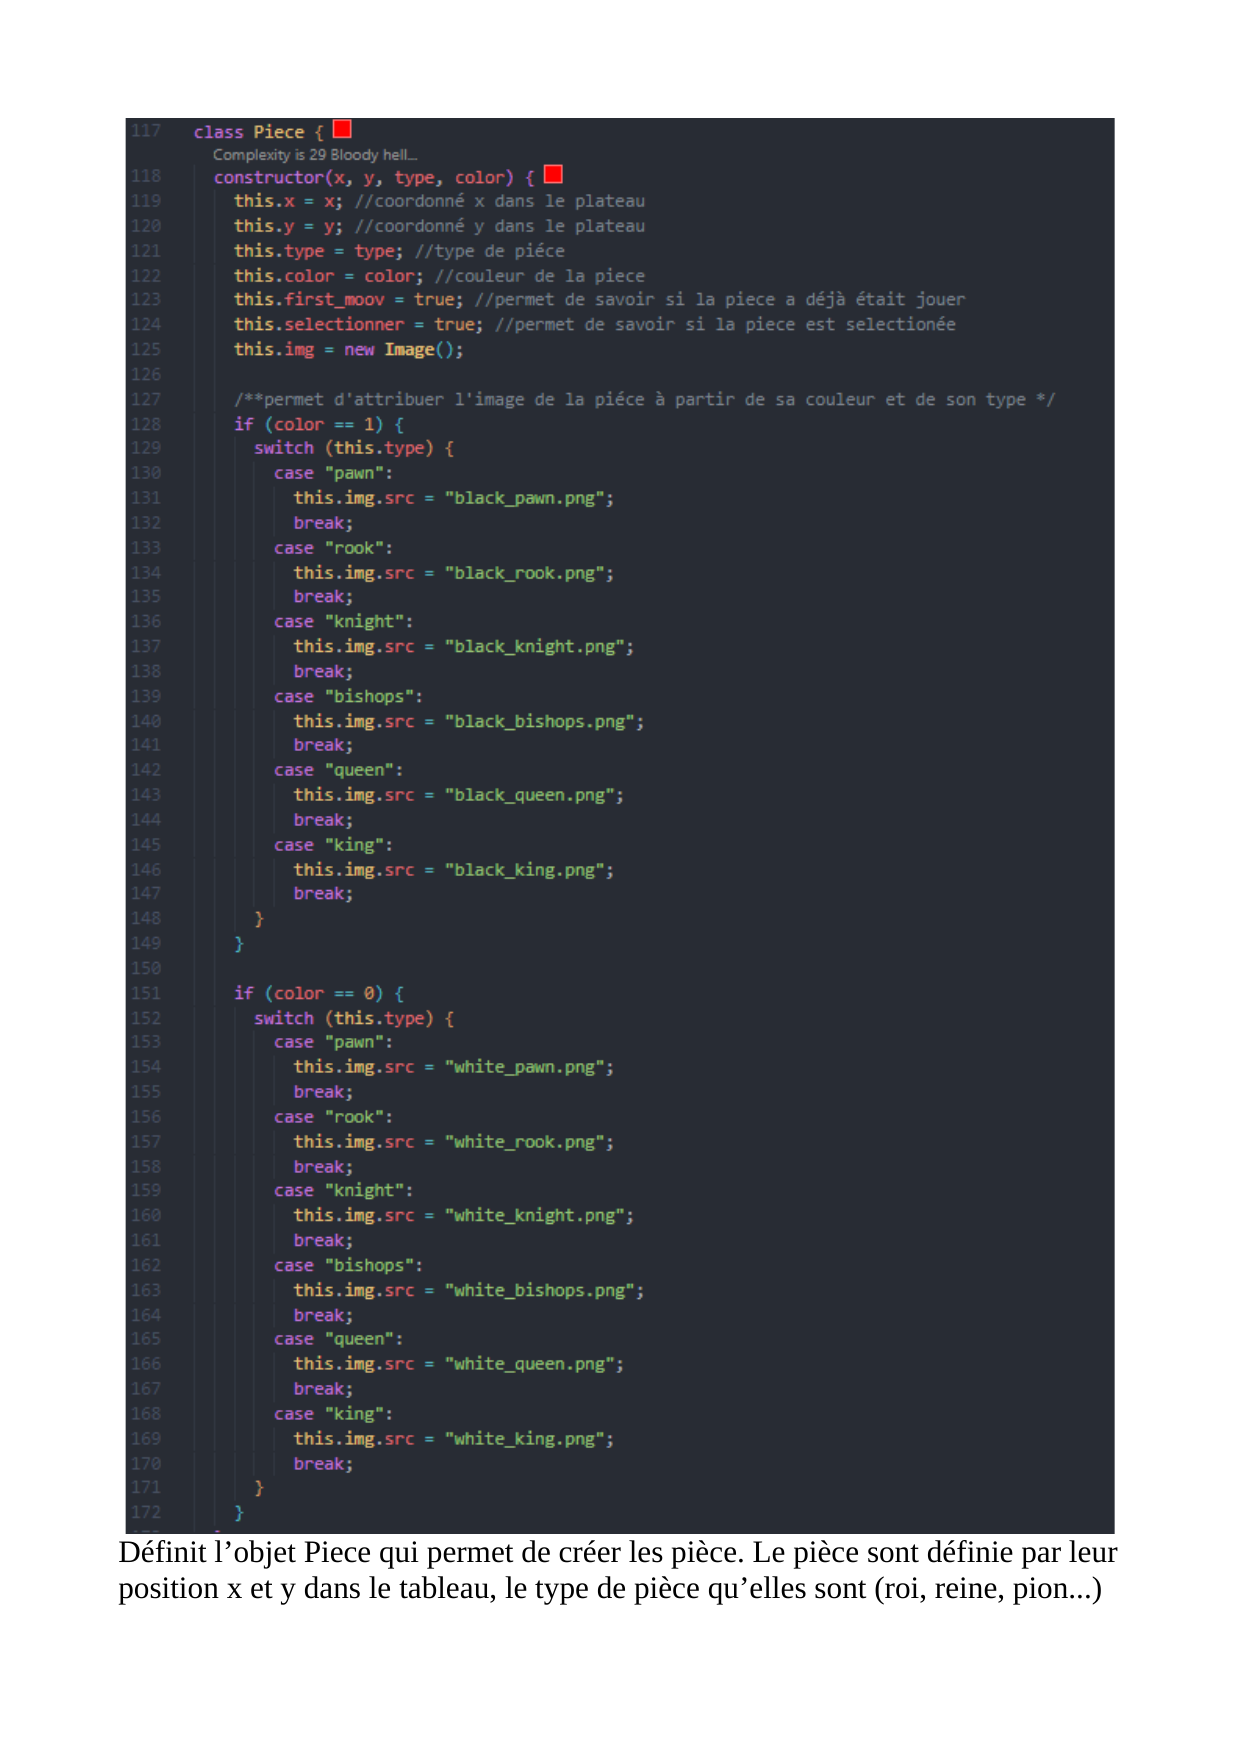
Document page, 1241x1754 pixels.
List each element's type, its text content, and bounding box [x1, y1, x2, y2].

text Définit l’objet Piece qui permet de créer les pièce. Le pièce sont définie par leur position x et y dans le tableau, le type de pièce qu’elles sont (roi, reine, pion...) [118, 118, 1122, 1606]
picture [125, 118, 1115, 1534]
